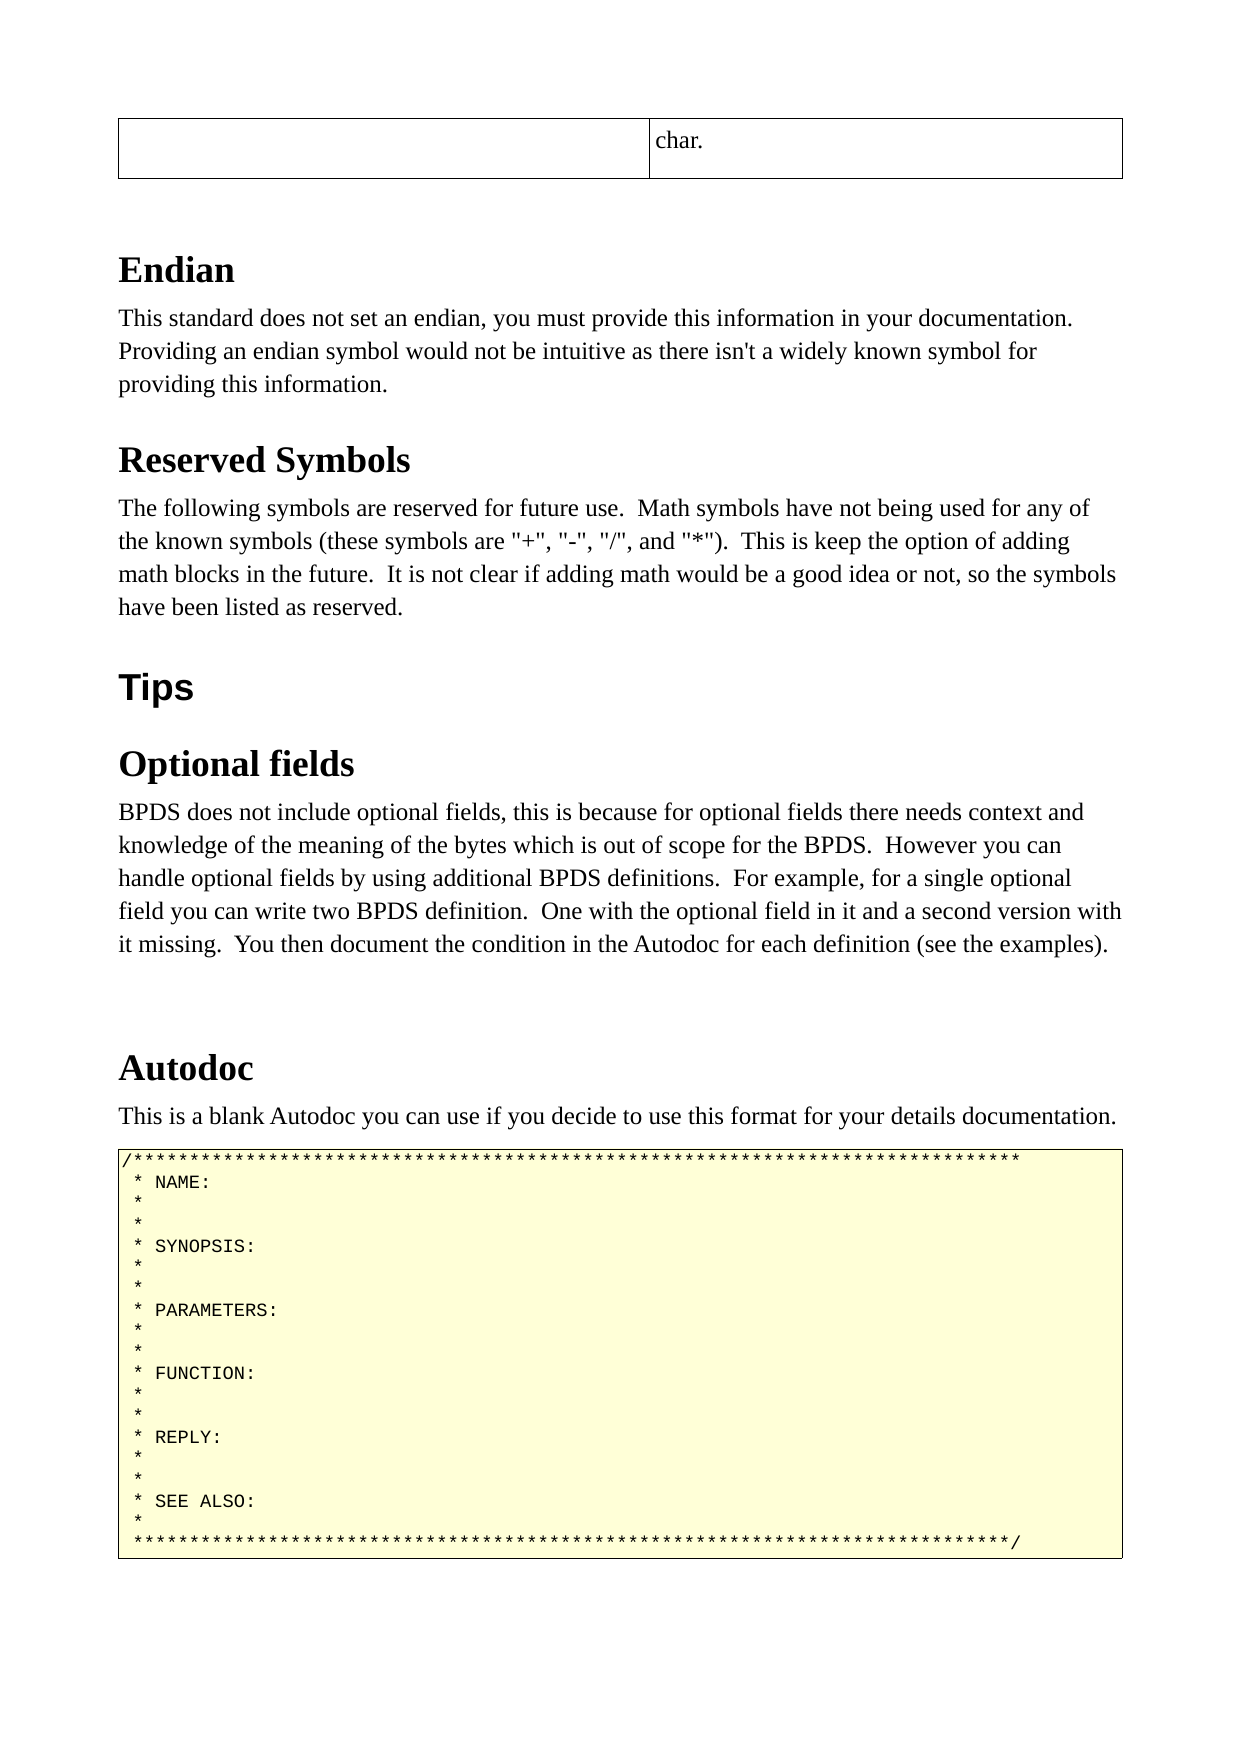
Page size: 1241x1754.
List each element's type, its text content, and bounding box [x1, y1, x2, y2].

text /******************************************************************************* [119, 1150, 1122, 1170]
text * SEE ALSO: [119, 1488, 1122, 1510]
text * [119, 1382, 1122, 1403]
text * [119, 1446, 1122, 1467]
text * [119, 1403, 1122, 1425]
subtitle Reserved Symbols [118, 438, 1122, 481]
text * PARAMETERS: [119, 1297, 1122, 1318]
subtitle Autodoc [118, 1045, 1122, 1088]
text * FUNCTION: [119, 1361, 1122, 1382]
text * REPLY: [119, 1425, 1122, 1446]
subtitle Endian [118, 248, 1122, 291]
text * [119, 1255, 1122, 1276]
subtitle Tips [118, 665, 1122, 708]
text * [119, 1467, 1122, 1488]
text * SYNOPSIS: [119, 1233, 1122, 1255]
text The following symbols are reserved for future use. Math symbols have not being used for any of the known symbols (these symbols are "+", "-", "/", and "*"). This is keep the option of adding math blocks in the future. It is not clear if adding math would be a good idea or not, so the symbols have been listed as reserved. [118, 493, 1122, 621]
text ******************************************************************************/ [119, 1531, 1122, 1558]
text * [119, 1191, 1122, 1212]
text * [119, 1212, 1122, 1233]
text * [119, 1318, 1122, 1340]
text * [119, 1340, 1122, 1361]
text BPDS does not include optional fields, this is because for optional fields there needs context and knowledge of the meaning of the bytes which is out of scope for the BPDS. However you can handle optional fields by using additional BPDS definitions. For example, for a single optional field you can write two BPDS definition. One with the optional field in it and a second version with it missing. You then document the condition in the Autodoc for each definition (see the examples). [118, 797, 1122, 958]
text * NAME: [119, 1170, 1122, 1191]
table_cell char. [650, 119, 1122, 178]
subtitle Optional fields [118, 742, 1122, 785]
table_cell [119, 119, 649, 178]
text * [119, 1510, 1122, 1531]
text This is a blank Autodoc you can use if you decide to use this format for your details documentation. [118, 1101, 1122, 1130]
text This standard does not set an endian, you must provide this information in your documentation. Providing an endian symbol would not be intuitive as there isn't a widely known symbol for providing this information. [118, 303, 1122, 398]
text * [119, 1276, 1122, 1297]
